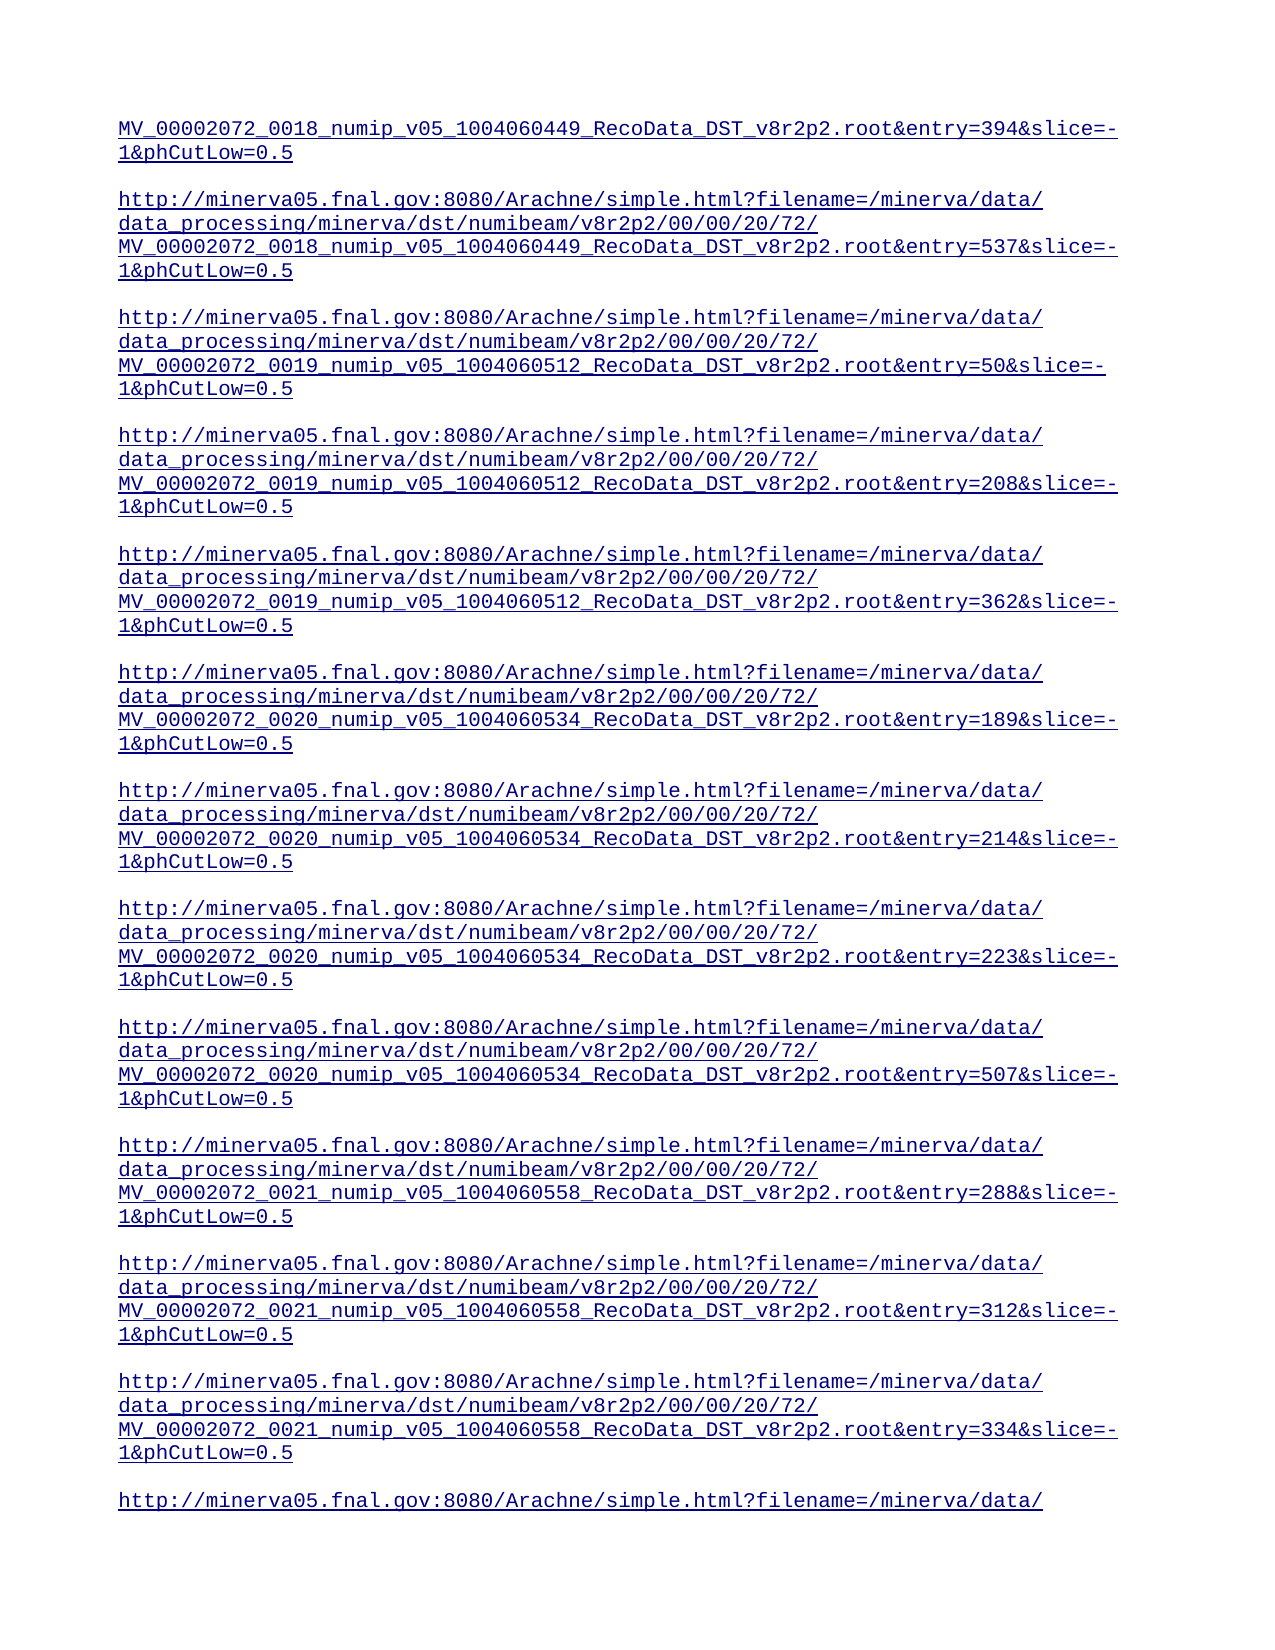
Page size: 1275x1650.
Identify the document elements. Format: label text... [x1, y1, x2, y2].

text http://minerva05.fnal.gov:8080/Arachne/simple.html?filename=/minerva/data/data_processing/minerva/dst/numibeam/v8r2p2/00/00/20/72/MV_00002072_0020_numip_v05_1004060534_RecoData_DST_v8r2p2.root&entry=507&slice=-1&phCutLow=0.5 [118, 1017, 1157, 1111]
text http://minerva05.fnal.gov:8080/Arachne/simple.html?filename=/minerva/data/data_processing/minerva/dst/numibeam/v8r2p2/00/00/20/72/MV_00002072_0021_numip_v05_1004060558_RecoData_DST_v8r2p2.root&entry=288&slice=-1&phCutLow=0.5 [118, 1135, 1157, 1229]
text http://minerva05.fnal.gov:8080/Arachne/simple.html?filename=/minerva/data/data_processing/minerva/dst/numibeam/v8r2p2/00/00/20/72/MV_00002072_0021_numip_v05_1004060558_RecoData_DST_v8r2p2.root&entry=312&slice=-1&phCutLow=0.5 [118, 1253, 1157, 1348]
text http://minerva05.fnal.gov:8080/Arachne/simple.html?filename=/minerva/data/data_processing/minerva/dst/numibeam/v8r2p2/00/00/20/72/MV_00002072_0021_numip_v05_1004060558_RecoData_DST_v8r2p2.root&entry=334&slice=-1&phCutLow=0.5 [118, 1371, 1157, 1466]
text http://minerva05.fnal.gov:8080/Arachne/simple.html?filename=/minerva/data/ [118, 1489, 1157, 1513]
text http://minerva05.fnal.gov:8080/Arachne/simple.html?filename=/minerva/data/data_processing/minerva/dst/numibeam/v8r2p2/00/00/20/72/MV_00002072_0020_numip_v05_1004060534_RecoData_DST_v8r2p2.root&entry=214&slice=-1&phCutLow=0.5 [118, 780, 1157, 875]
text http://minerva05.fnal.gov:8080/Arachne/simple.html?filename=/minerva/data/data_processing/minerva/dst/numibeam/v8r2p2/00/00/20/72/MV_00002072_0019_numip_v05_1004060512_RecoData_DST_v8r2p2.root&entry=50&slice=-1&phCutLow=0.5 [118, 307, 1157, 402]
text http://minerva05.fnal.gov:8080/Arachne/simple.html?filename=/minerva/data/data_processing/minerva/dst/numibeam/v8r2p2/00/00/20/72/MV_00002072_0020_numip_v05_1004060534_RecoData_DST_v8r2p2.root&entry=189&slice=-1&phCutLow=0.5 [118, 662, 1157, 757]
text http://minerva05.fnal.gov:8080/Arachne/simple.html?filename=/minerva/data/data_processing/minerva/dst/numibeam/v8r2p2/00/00/20/72/MV_00002072_0018_numip_v05_1004060449_RecoData_DST_v8r2p2.root&entry=537&slice=-1&phCutLow=0.5 [118, 189, 1157, 284]
text MV_00002072_0018_numip_v05_1004060449_RecoData_DST_v8r2p2.root&entry=394&slice=-1&phCutLow=0.5 [118, 118, 1157, 165]
text http://minerva05.fnal.gov:8080/Arachne/simple.html?filename=/minerva/data/data_processing/minerva/dst/numibeam/v8r2p2/00/00/20/72/MV_00002072_0019_numip_v05_1004060512_RecoData_DST_v8r2p2.root&entry=362&slice=-1&phCutLow=0.5 [118, 544, 1157, 638]
text http://minerva05.fnal.gov:8080/Arachne/simple.html?filename=/minerva/data/data_processing/minerva/dst/numibeam/v8r2p2/00/00/20/72/MV_00002072_0020_numip_v05_1004060534_RecoData_DST_v8r2p2.root&entry=223&slice=-1&phCutLow=0.5 [118, 898, 1157, 993]
text http://minerva05.fnal.gov:8080/Arachne/simple.html?filename=/minerva/data/data_processing/minerva/dst/numibeam/v8r2p2/00/00/20/72/MV_00002072_0019_numip_v05_1004060512_RecoData_DST_v8r2p2.root&entry=208&slice=-1&phCutLow=0.5 [118, 426, 1157, 520]
